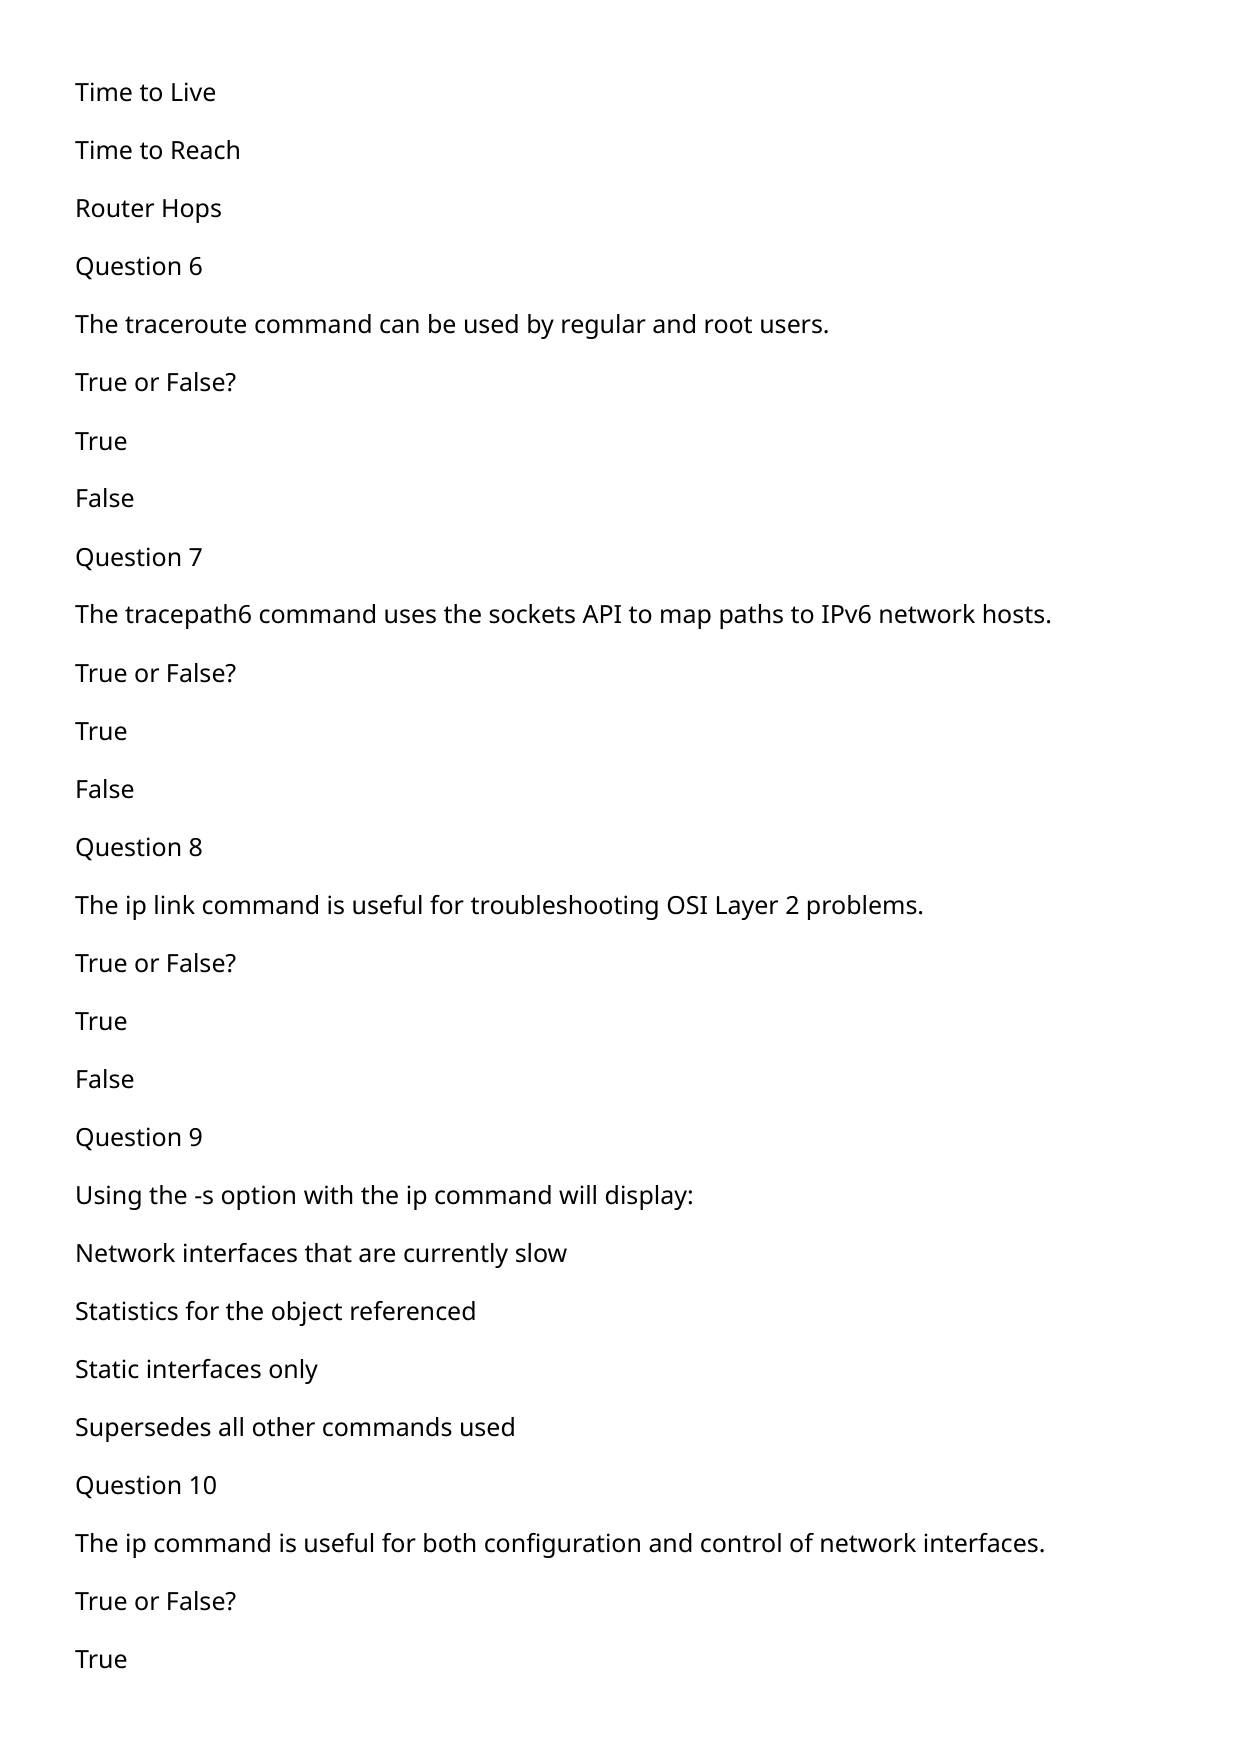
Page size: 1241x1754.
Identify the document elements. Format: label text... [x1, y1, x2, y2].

text Question 6 [75, 249, 1165, 283]
text False [75, 481, 1165, 515]
text Question 8 [75, 829, 1165, 863]
text True [75, 713, 1165, 747]
text True or False? [75, 945, 1165, 979]
text True [75, 423, 1165, 457]
text True [75, 1003, 1165, 1037]
text Question 7 [75, 539, 1165, 573]
text The traceroute command can be used by regular and root users. [75, 307, 1165, 341]
text The ip link command is useful for troubleshooting OSI Layer 2 problems. [75, 887, 1165, 921]
text The tracepath6 command uses the sockets API to map paths to IPv6 network hosts. [75, 597, 1165, 631]
text Statistics for the object referenced [75, 1293, 1165, 1327]
text False [75, 771, 1165, 805]
text Time to Reach [75, 133, 1165, 167]
text Network interfaces that are currently slow [75, 1235, 1165, 1269]
text Static interfaces only [75, 1351, 1165, 1386]
text True or False? [75, 1583, 1165, 1618]
text Question 10 [75, 1467, 1165, 1502]
text Question 9 [75, 1119, 1165, 1153]
text True or False? [75, 655, 1165, 689]
text Using the -s option with the ip command will display: [75, 1177, 1165, 1211]
text Router Hops [75, 191, 1165, 225]
text Time to Live [75, 75, 1165, 109]
text True or False? [75, 365, 1165, 399]
text The ip command is useful for both configuration and control of network interfaces. [75, 1526, 1165, 1559]
text False [75, 1061, 1165, 1095]
text True [75, 1642, 1165, 1676]
text Supersedes all other commands used [75, 1409, 1165, 1443]
